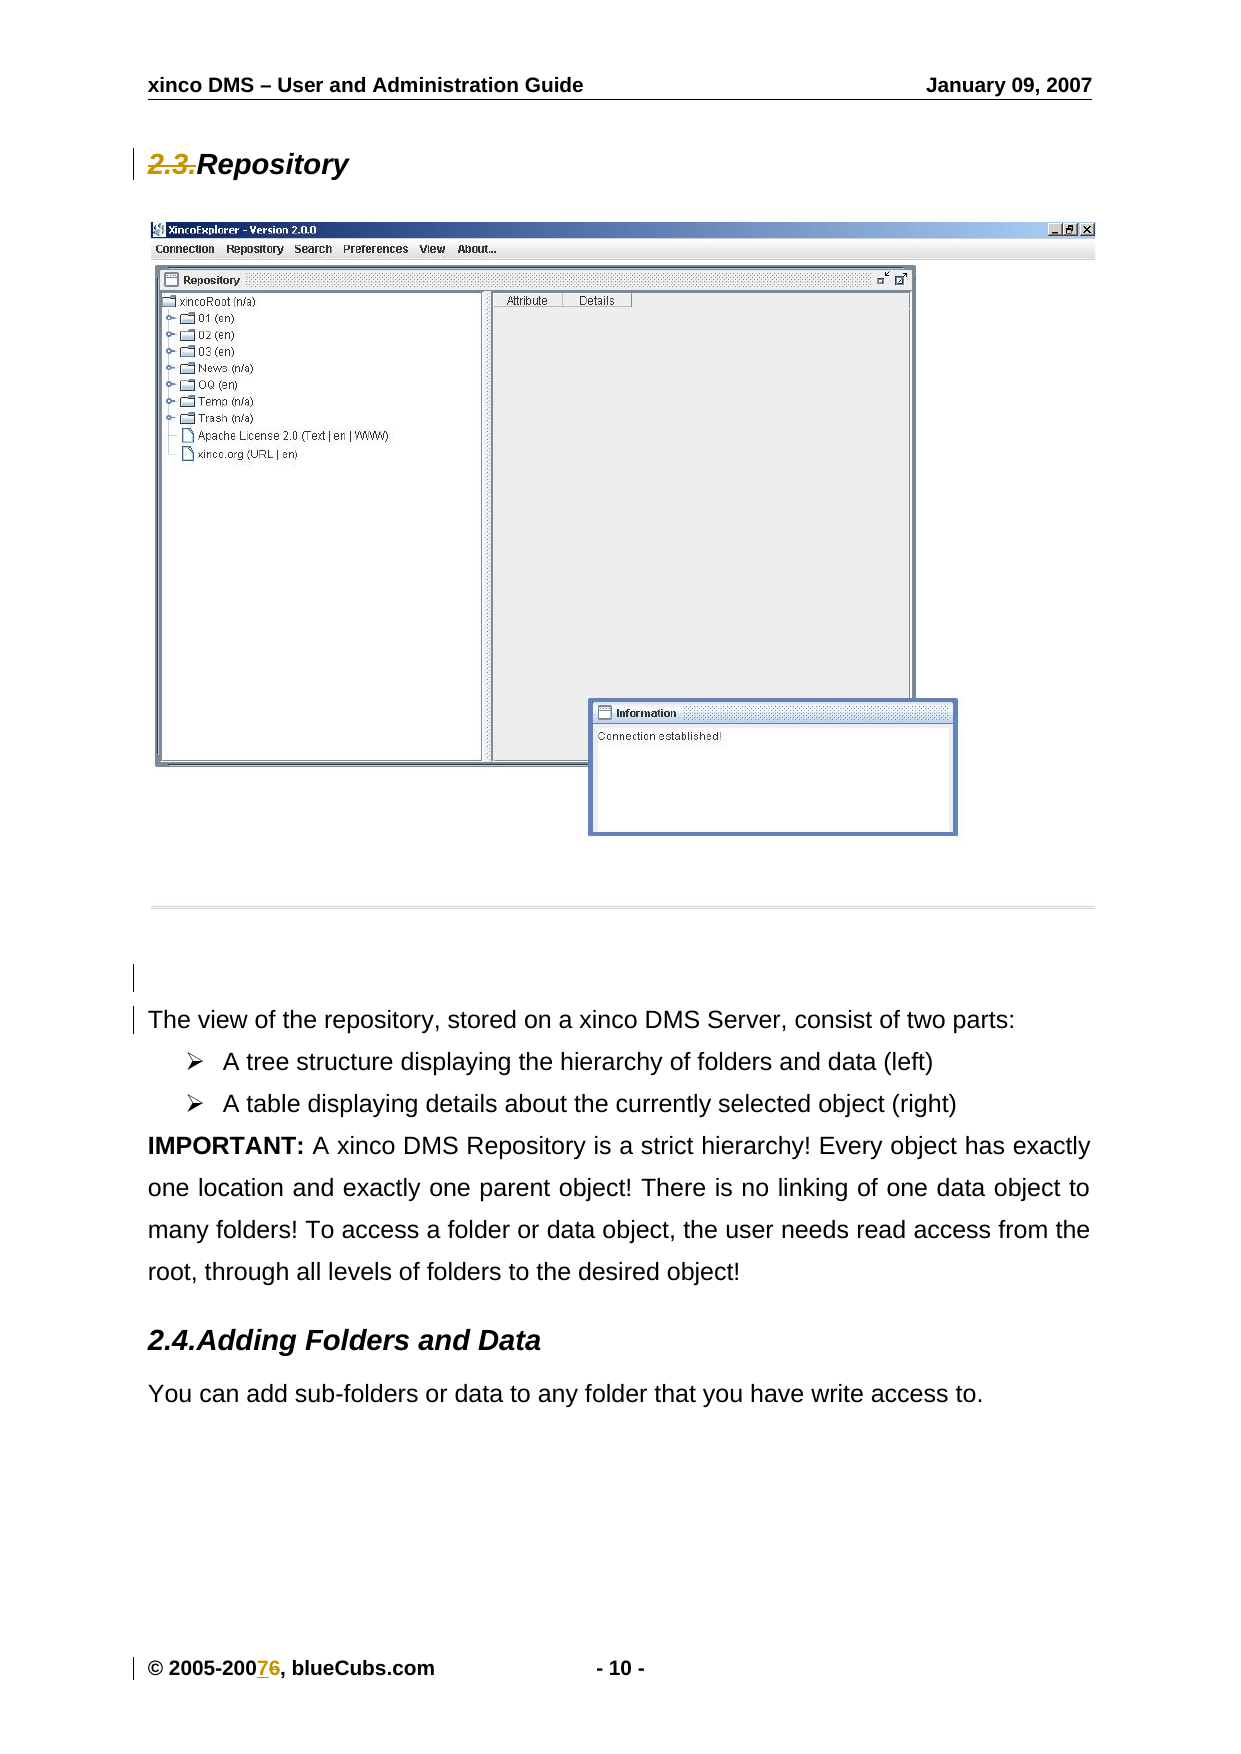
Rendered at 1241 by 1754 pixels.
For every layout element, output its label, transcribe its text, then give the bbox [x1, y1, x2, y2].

list A table displaying details about the currently selected object (right) [185, 1090, 1092, 1118]
text The view of the repository, stored on a xinco DMS Server, consist of two parts: [148, 1006, 1092, 1034]
text IMPORTANT: A xinco DMS Repository is a strict hierarchy! Every object has exactly one location and exactly one parent object! There is no linking of one data object to many folders! To access a folder or data object, the user needs read access from the root, through all levels of folders to the desired object! [148, 1132, 1092, 1285]
list A tree structure displaying the hierarchy of folders and data (left) [185, 1048, 1092, 1076]
subtitle Adding Folders and Data [148, 1324, 1092, 1357]
subtitle Repository [148, 148, 1092, 180]
picture [150, 222, 1096, 909]
text You can add sub-folders or data to any folder that you have write access to. [148, 1379, 1092, 1407]
